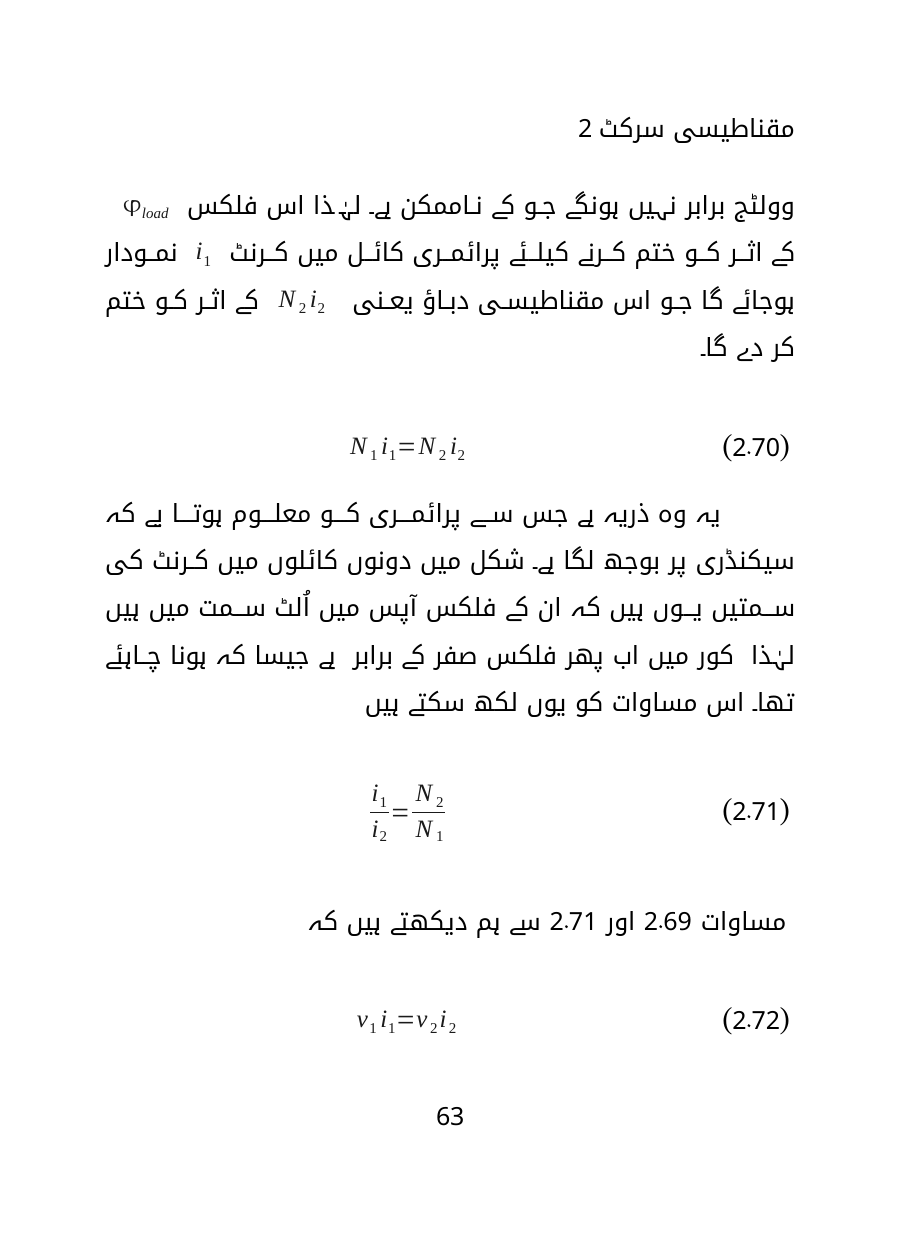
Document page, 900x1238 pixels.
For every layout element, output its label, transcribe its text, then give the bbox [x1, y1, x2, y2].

table_header [105, 774, 701, 864]
text یہ وہ ذریہ ہے جس سے پرائمری کو معلوم ہوتا یے کہ سیکنڈری پر بوجھ لگا ہے۔ شکل میں دونوں کائلوں میں کرنٹ کی سمتیں یوں ہیں کہ ان کے فلکس آپس میں اُلٹ سمت میں ہیں لہٰذا کور میں اب پھر فلکس صفر کے برابر ہے جیسا کہ ہونا چاہئے تھا۔ اس مساوات کو یوں لکھ سکتے ہیں [105, 490, 795, 727]
table_header [105, 992, 699, 1063]
text اب ہم سیکنڈری پر بوجھ ڈالتے ہیں۔ یہ کرنے سے سیکنڈری میں کرنٹ رواں ہوگا جس کی وجہ سے مقناطیسی دباؤ وجود میں آئیگا۔ اس مقناطیسی دباؤ کی وجہ سے کور میں فلکس پیدا ہوگا۔ اگر اس فلکس کا کچھ نہ کیا جائے تو کور میں پہلے سے موجود فلکس تبدیل ہو کر ہو جائے گا اور پرائمری کائل میں ای ایم ایف تبدیل ہو کرہو جائے گا۔ لہٰذا پرائمری پر اب ای ایم ایف اور دئے گئے وولٹج برابر نہیں ہونگے جو کے ناممکن ہے۔ لہٰذا اس فلکسکے اثر کو ختم کرنے کیلئے پرائمری کائل میں کرنٹنمودار ہوجائے گا جو اس مقناطیسی دباؤ یعنی کے اثر کو ختم کر دے گا۔ [105, 182, 795, 372]
table_header (2.72) [699, 992, 795, 1063]
table_header (2.70) [701, 419, 795, 490]
table_header [105, 419, 701, 490]
text مساوات 2.69 اور 2.71 سے ہم دیکھتے ہیں کہ [105, 898, 795, 945]
table_header (2.71) [701, 774, 795, 864]
